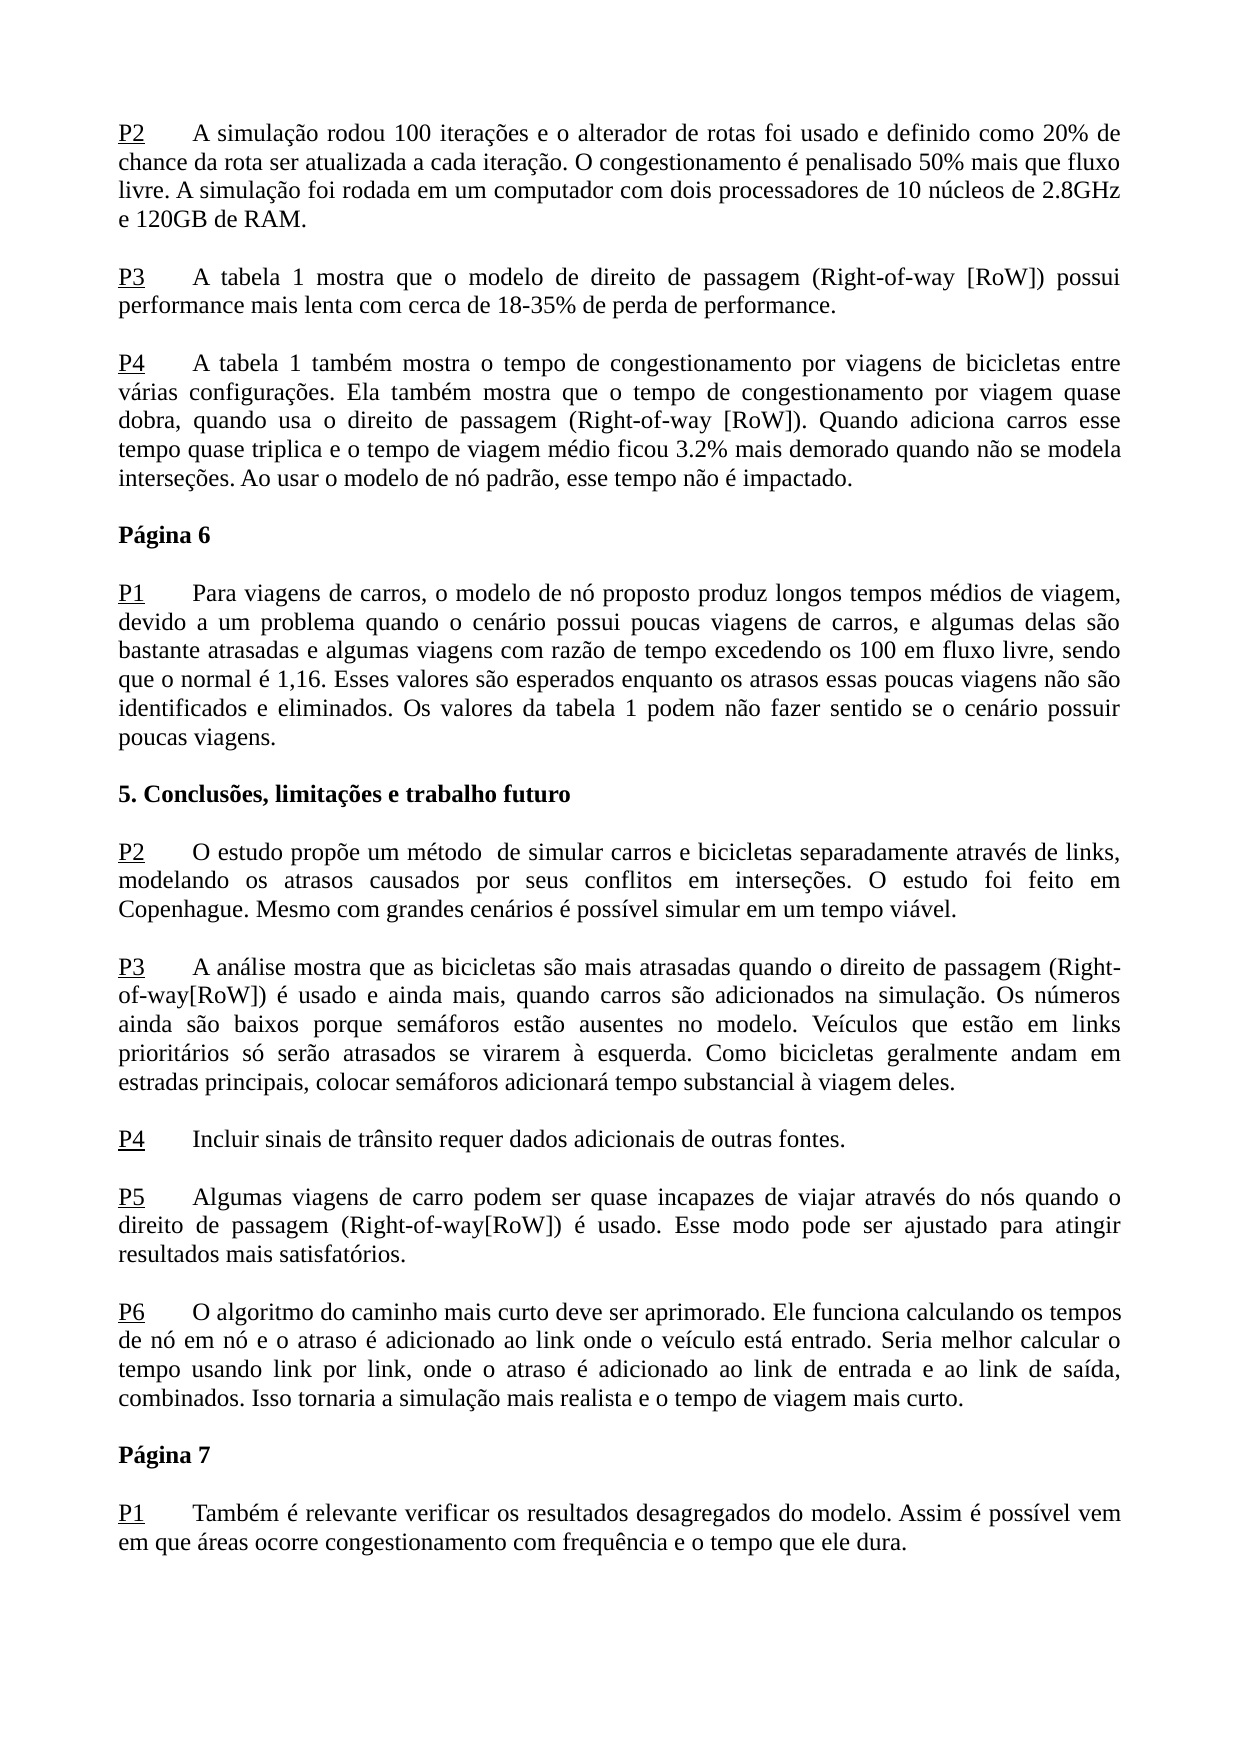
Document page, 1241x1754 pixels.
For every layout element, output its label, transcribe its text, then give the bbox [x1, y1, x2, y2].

text P6 O algoritmo do caminho mais curto deve ser aprimorado. Ele funciona calculando os tempos de nó em nó e o atraso é adicionado ao link onde o veículo está entrado. Seria melhor calcular o tempo usando link por link, onde o atraso é adicionado ao link de entrada e ao link de saída, combinados. Isso tornaria a simulação mais realista e o tempo de viagem mais curto. [118, 1297, 1122, 1412]
text 5. Conclusões, limitações e trabalho futuro [118, 779, 1122, 808]
text P1 Também é relevante verificar os resultados desagregados do modelo. Assim é possível vem em que áreas ocorre congestionamento com frequência e o tempo que ele dura. [118, 1498, 1122, 1556]
text Página 6 [118, 521, 1122, 549]
text P2 O estudo propõe um método de simular carros e bicicletas separadamente através de links, modelando os atrasos causados por seus conflitos em interseções. O estudo foi feito em Copenhague. Mesmo com grandes cenários é possível simular em um tempo viável. [118, 837, 1122, 923]
text P3 A tabela 1 mostra que o modelo de direito de passagem (Right-of-way [RoW]) possui performance mais lenta com cerca de 18-35% de perda de performance. [118, 262, 1122, 319]
text P4 Incluir sinais de trânsito requer dados adicionais de outras fontes. [118, 1124, 1122, 1153]
text Página 7 [118, 1441, 1122, 1469]
text P1 Para viagens de carros, o modelo de nó proposto produz longos tempos médios de viagem, devido a um problema quando o cenário possui poucas viagens de carros, e algumas delas são bastante atrasadas e algumas viagens com razão de tempo excedendo os 100 em fluxo livre, sendo que o normal é 1,16. Esses valores são esperados enquanto os atrasos essas poucas viagens não são identificados e eliminados. Os valores da tabela 1 podem não fazer sentido se o cenário possuir poucas viagens. [118, 578, 1122, 751]
text P4 A tabela 1 também mostra o tempo de congestionamento por viagens de bicicletas entre várias configurações. Ela também mostra que o tempo de congestionamento por viagem quase dobra, quando usa o direito de passagem (Right-of-way [RoW]). Quando adiciona carros esse tempo quase triplica e o tempo de viagem médio ficou 3.2% mais demorado quando não se modela interseções. Ao usar o modelo de nó padrão, esse tempo não é impactado. [118, 348, 1122, 492]
text P5 Algumas viagens de carro podem ser quase incapazes de viajar através do nós quando o direito de passagem (Right-of-way[RoW]) é usado. Esse modo pode ser ajustado para atingir resultados mais satisfatórios. [118, 1182, 1122, 1268]
text P2 A simulação rodou 100 iterações e o alterador de rotas foi usado e definido como 20% de chance da rota ser atualizada a cada iteração. O congestionamento é penalisado 50% mais que fluxo livre. A simulação foi rodada em um computador com dois processadores de 10 núcleos de 2.8GHz e 120GB de RAM. [118, 118, 1122, 233]
text P3 A análise mostra que as bicicletas são mais atrasadas quando o direito de passagem (Right-of-way[RoW]) é usado e ainda mais, quando carros são adicionados na simulação. Os números ainda são baixos porque semáforos estão ausentes no modelo. Veículos que estão em links prioritários só serão atrasados se virarem à esquerda. Como bicicletas geralmente andam em estradas principais, colocar semáforos adicionará tempo substancial à viagem deles. [118, 952, 1122, 1096]
